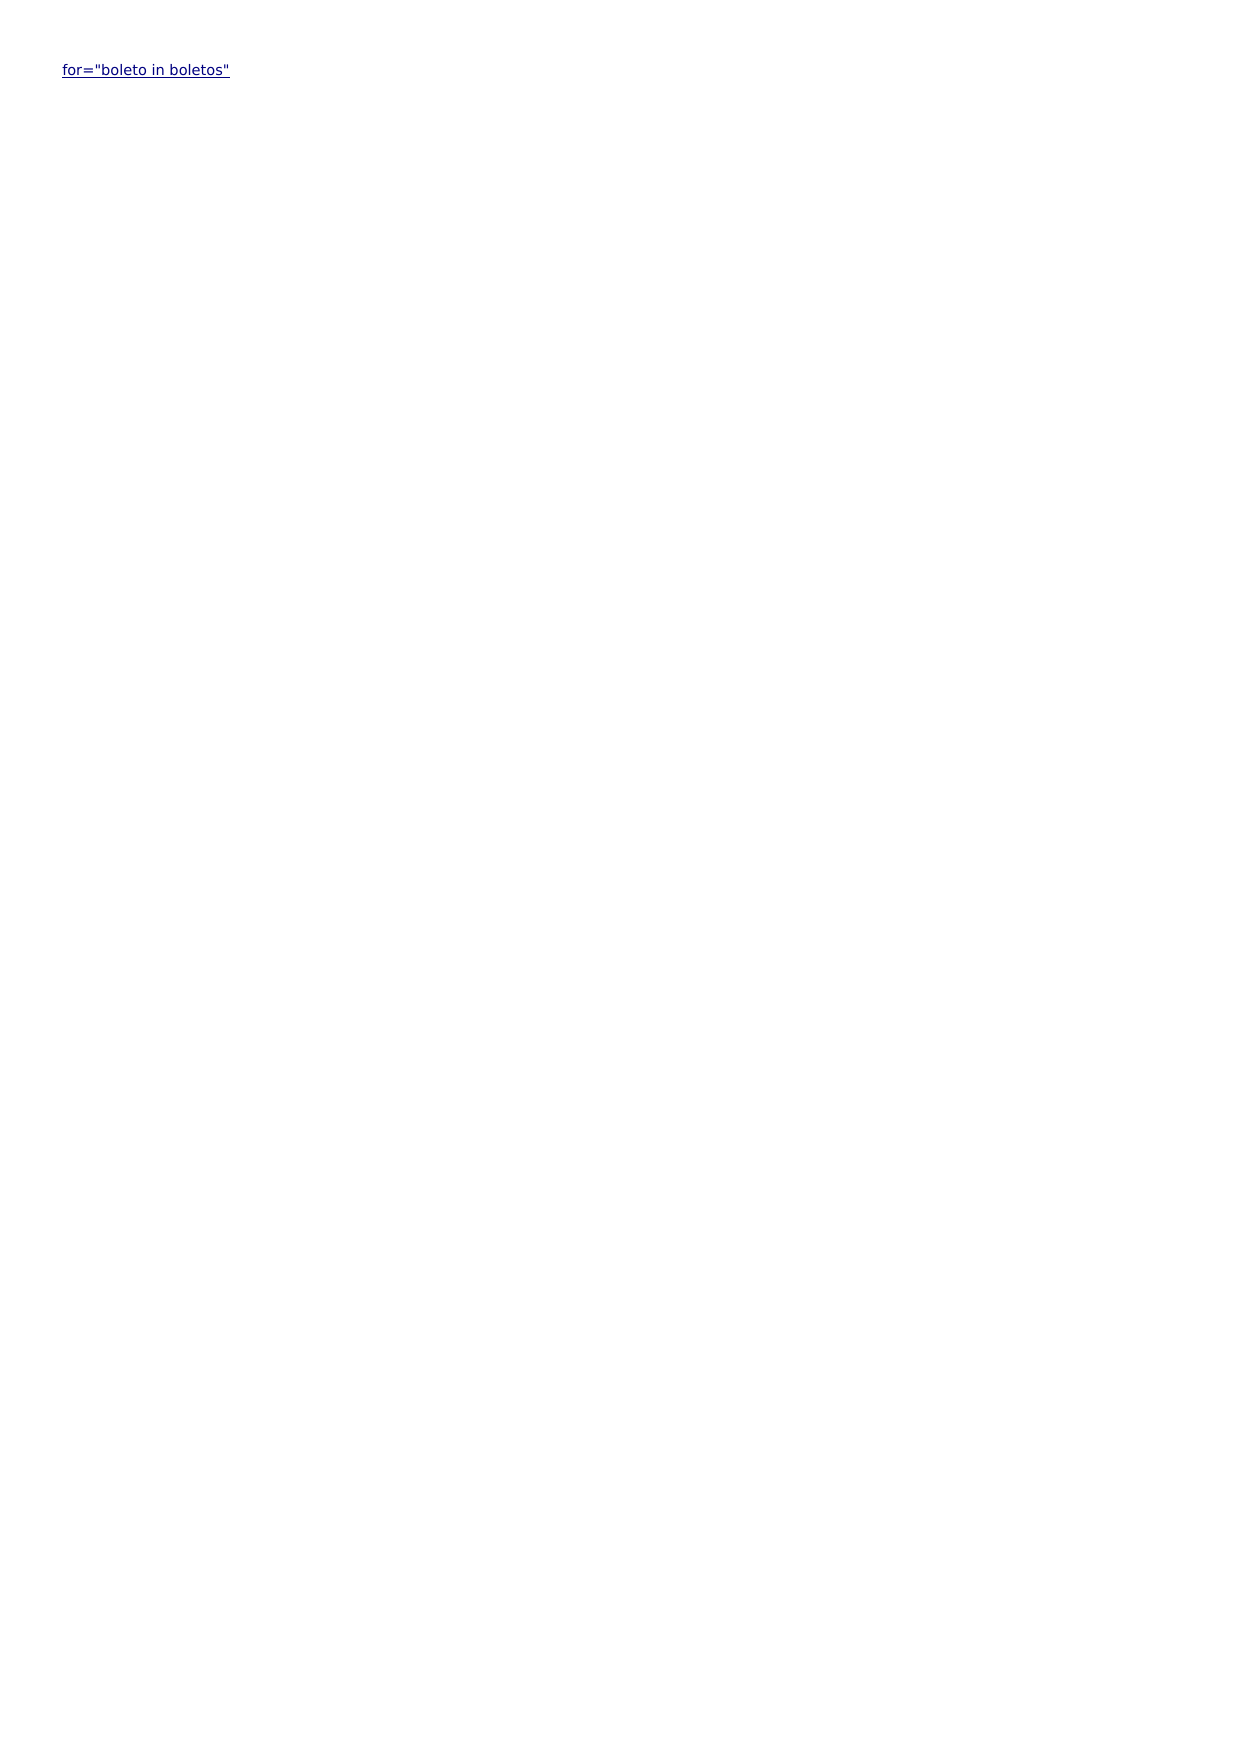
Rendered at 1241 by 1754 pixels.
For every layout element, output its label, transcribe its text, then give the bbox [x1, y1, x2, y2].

text for="boleto in boletos" [62, 62, 1178, 79]
